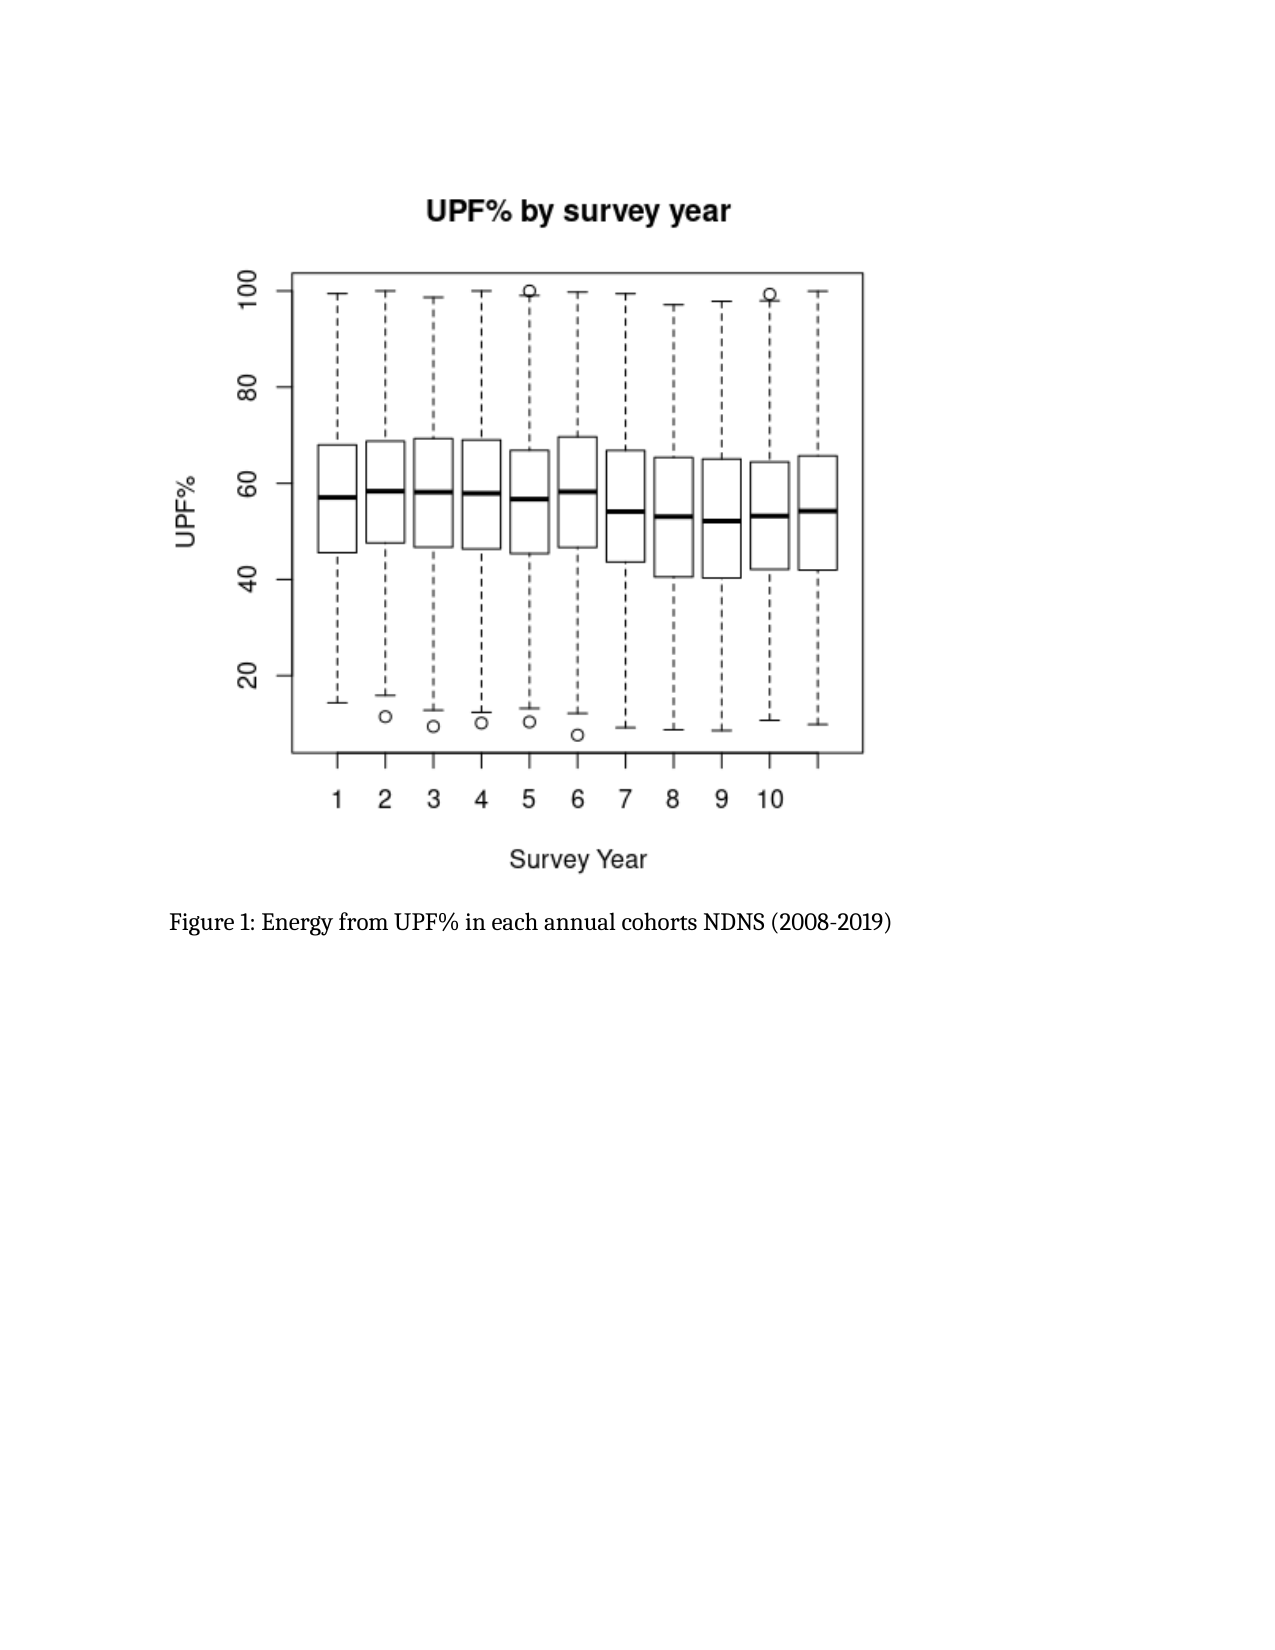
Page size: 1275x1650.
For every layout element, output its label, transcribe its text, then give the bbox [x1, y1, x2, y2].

text Figure 1: Energy from UPF% in each annual cohorts NDNS (2008-2019) [169, 908, 927, 937]
picture [168, 150, 927, 908]
